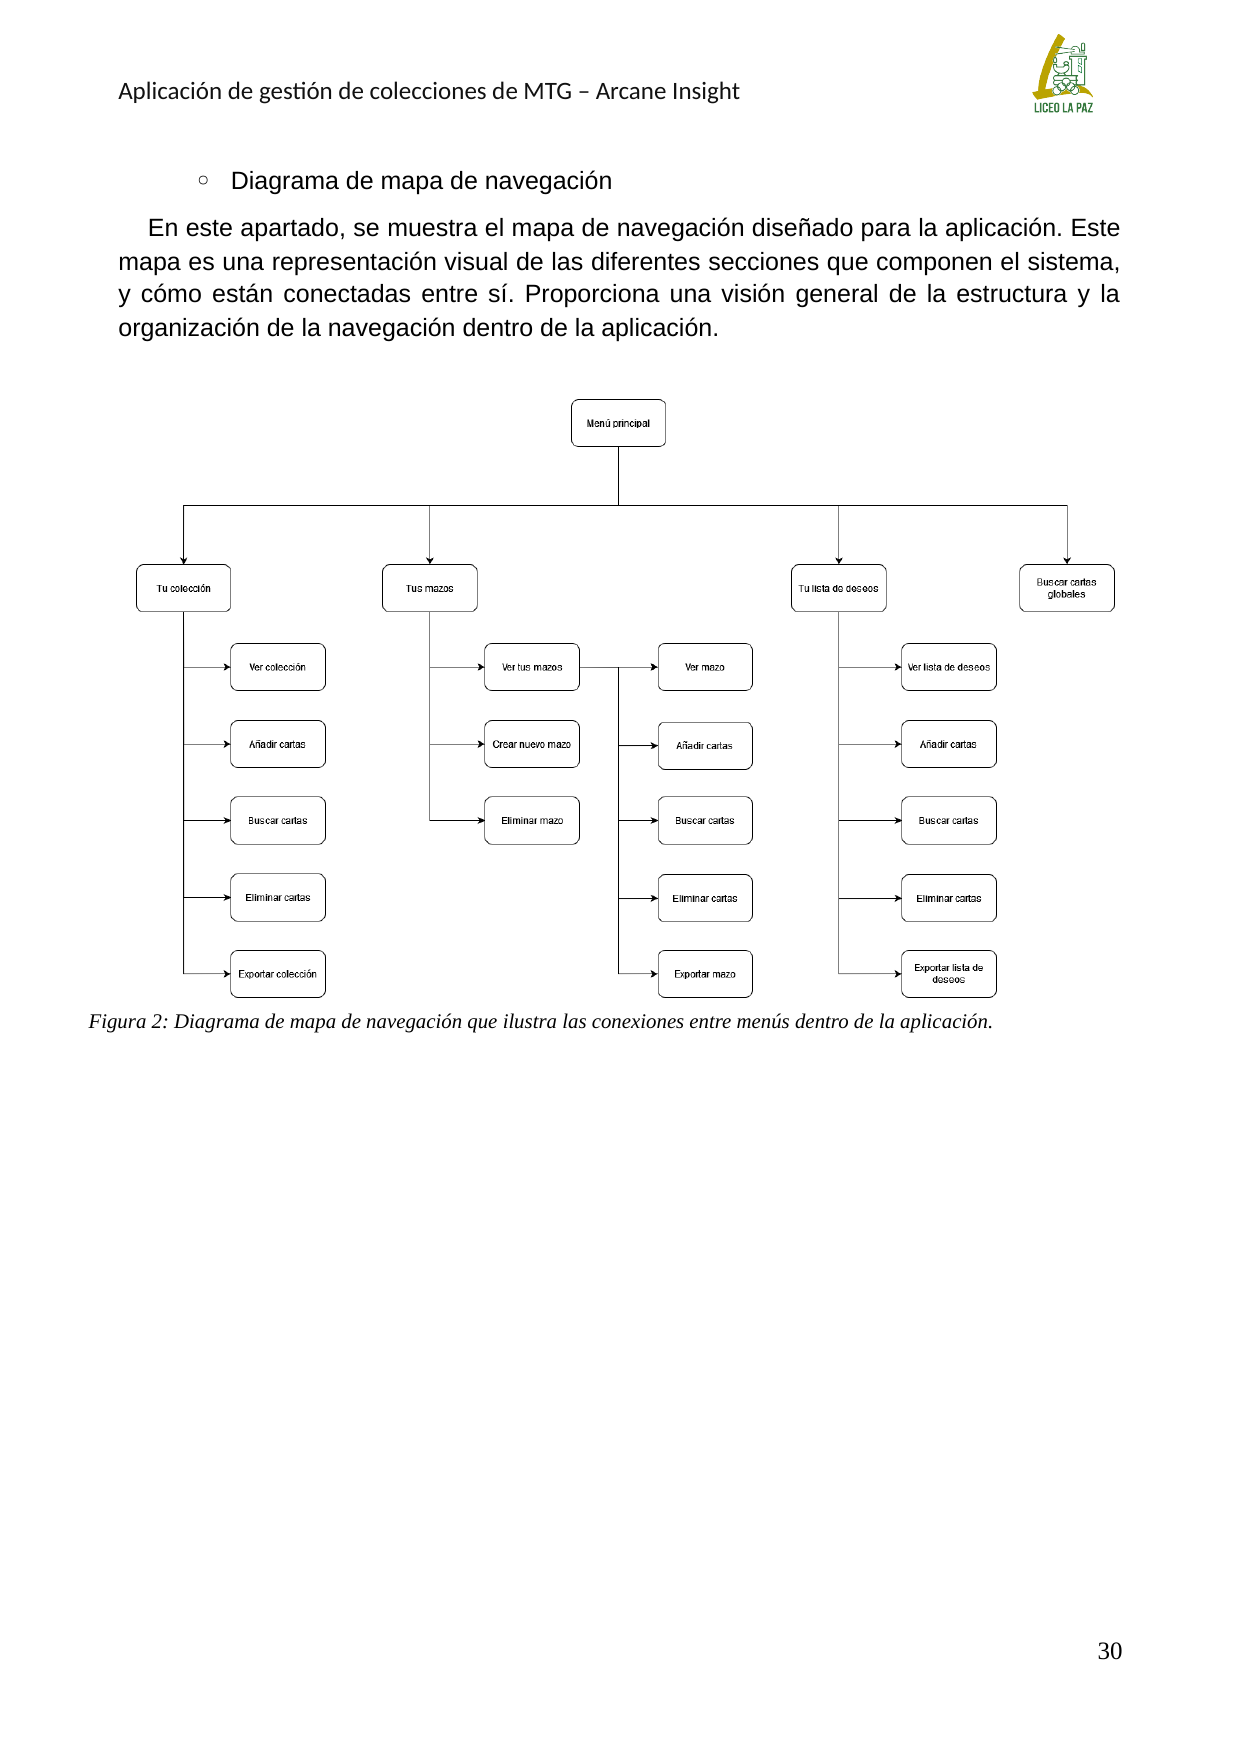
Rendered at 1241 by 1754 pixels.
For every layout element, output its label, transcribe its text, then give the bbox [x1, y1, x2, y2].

text Figura 2: Diagrama de mapa de navegación que ilustra las conexiones entre menús dentro de la aplicación. [88, 384, 1156, 1033]
picture [120, 383, 1125, 1009]
text En este apartado, se muestra el mapa de navegación diseñado para la aplicación. Este mapa es una representación visual de las diferentes secciones que componen el sistema, y cómo están conectadas entre sí. Proporciona una visión general de la estructura y la organización de la navegación dentro de la aplicación. [118, 213, 1122, 341]
picture [1025, 26, 1100, 121]
list Diagrama de mapa de navegación [193, 166, 1122, 194]
